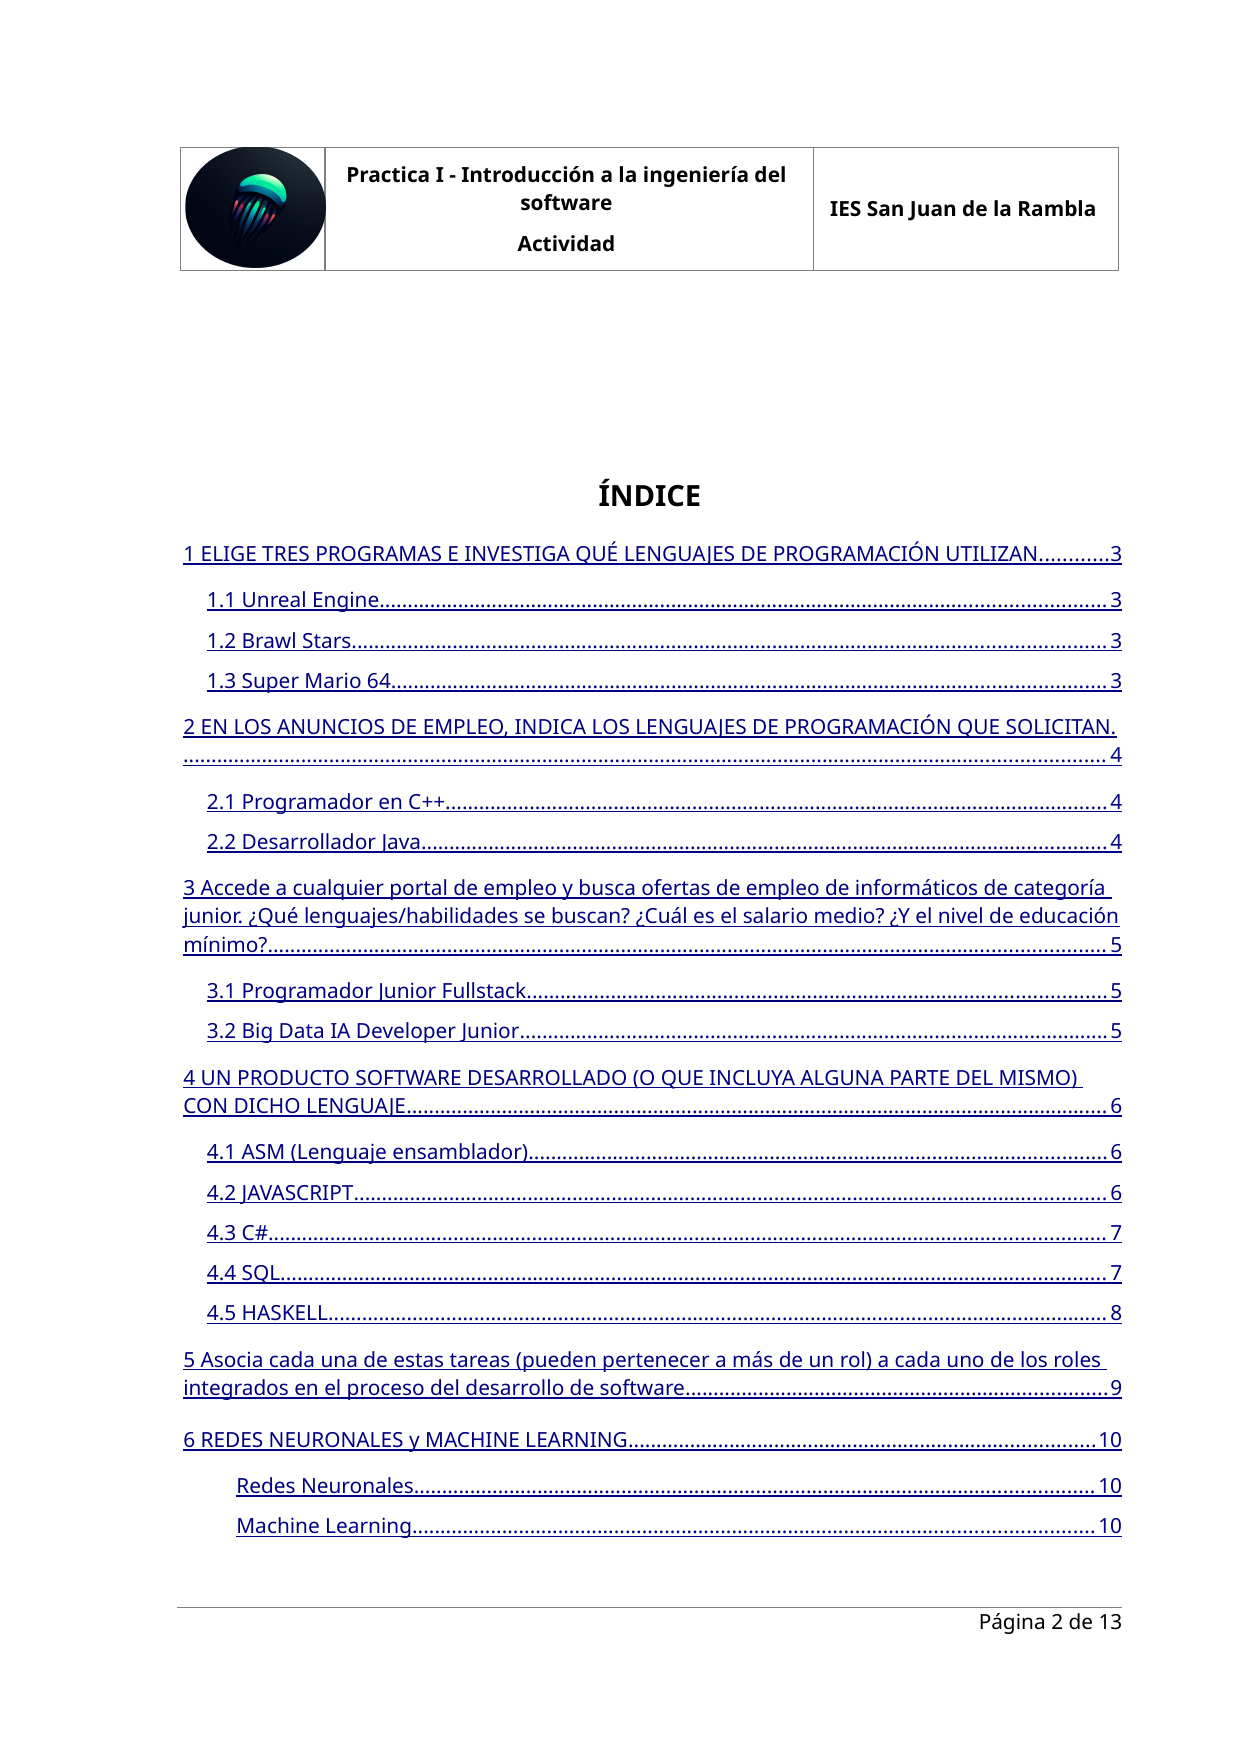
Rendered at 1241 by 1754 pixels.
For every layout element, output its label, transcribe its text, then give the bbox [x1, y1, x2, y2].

text 6 REDES NEURONALES y MACHINE LEARNING 10 [183, 1425, 1122, 1449]
text 2 EN LOS ANUNCIOS DE EMPLEO, INDICA LOS LENGUAJES DE PROGRAMACIÓN QUE SOLICITAN. 4 [183, 712, 1122, 765]
text 4.3 C# 7 [207, 1218, 1122, 1242]
text Machine Learning 10 [236, 1512, 1122, 1536]
text 3.1 Programador Junior Fullstack 5 [207, 976, 1122, 1000]
text 4.2 JAVASCRIPT 6 [207, 1178, 1122, 1202]
picture [185, 147, 326, 268]
text 4.1 ASM (Lenguaje ensamblador) 6 [207, 1137, 1122, 1161]
text 4 UN PRODUCTO SOFTWARE DESARROLLADO (O QUE INCLUYA ALGUNA PARTE DEL MISMO) CON DICHO LENGUAJE 6 [183, 1063, 1122, 1115]
text 1.2 Brawl Stars 3 [207, 626, 1122, 650]
text 1.3 Super Mario 64 3 [207, 666, 1122, 690]
subtitle ÍNDICE [177, 475, 1122, 515]
text 3 Accede a cualquier portal de empleo y busca ofertas de empleo de informáticos de categoría junior. ¿Qué lenguajes/habilidades se buscan? ¿Cuál es el salario medio? ¿Y el nivel de educación mínimo? 5 [183, 873, 1122, 954]
text 2.1 Programador en C++ 4 [207, 787, 1122, 811]
text 1.1 Unreal Engine 3 [207, 585, 1122, 609]
text 4.4 SQL 7 [207, 1258, 1122, 1282]
text 2.2 Desarrollador Java 4 [207, 827, 1122, 851]
text 5 Asocia cada una de estas tareas (pueden pertenecer a más de un rol) a cada uno de los roles integrados en el proceso del desarrollo de software 9 [183, 1345, 1122, 1397]
text 1 ELIGE TRES PROGRAMAS E INVESTIGA QUÉ LENGUAJES DE PROGRAMACIÓN UTILIZAN. 3 [183, 539, 1122, 563]
text Redes Neuronales 10 [236, 1471, 1122, 1495]
text 4.5 HASKELL 8 [207, 1298, 1122, 1323]
text 3.2 Big Data IA Developer Junior 5 [207, 1017, 1122, 1041]
